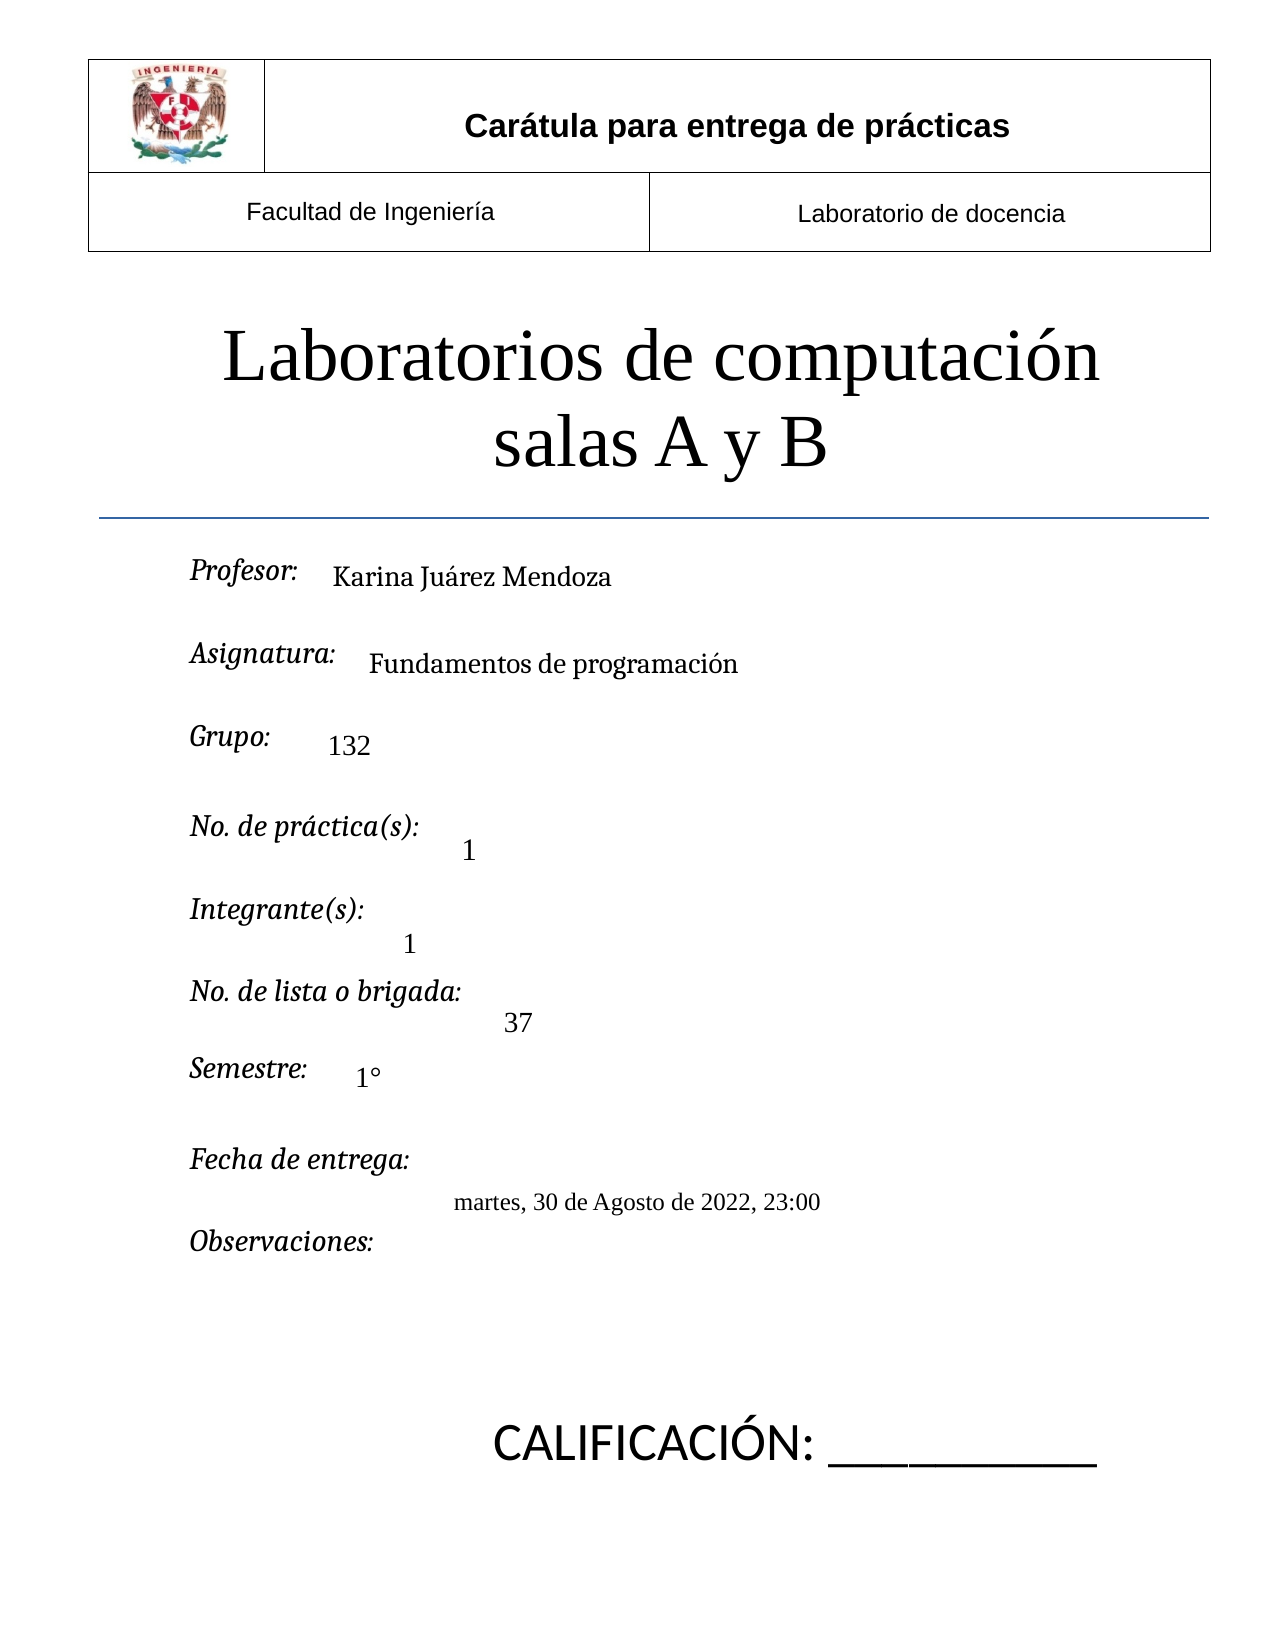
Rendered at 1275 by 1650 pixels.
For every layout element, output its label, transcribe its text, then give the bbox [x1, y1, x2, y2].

table_header [89, 60, 264, 172]
table_header [118, 511, 493, 517]
table_cell Asignatura: [118, 594, 493, 684]
table_cell Facultad de Ingeniería [89, 173, 649, 251]
text Karina Juárez Mendoza [332, 560, 1034, 593]
table_cell No. de práctica(s): [118, 766, 493, 849]
table_cell Grupo: [118, 684, 493, 766]
text Laboratorios de computación [118, 310, 1205, 396]
text 37 [503, 1005, 616, 1038]
text 1 [402, 926, 592, 957]
text martes, 30 de Agosto de 2022, 23:00 [454, 1187, 836, 1216]
table_cell No. de lista o brigada: [118, 932, 493, 1016]
text Fundamentos de programación [369, 647, 772, 681]
table_cell Integrante(s): [118, 849, 493, 932]
table_cell Fecha de entrega: [118, 1100, 493, 1182]
text CALIFICACIÓN: __________ [118, 1407, 1205, 1474]
table_cell Semestre: [118, 1016, 517, 1101]
table_cell Laboratorio de docencia [650, 173, 1210, 251]
table_cell [118, 1275, 493, 1350]
text 1 [461, 831, 643, 867]
text salas A y B [118, 396, 1205, 482]
table_header Profesor: [118, 519, 493, 594]
table_cell Observaciones: [118, 1182, 493, 1275]
table_cell Grupo: [312, 721, 478, 772]
table_header Carátula para entrega de prácticas [265, 60, 1210, 172]
